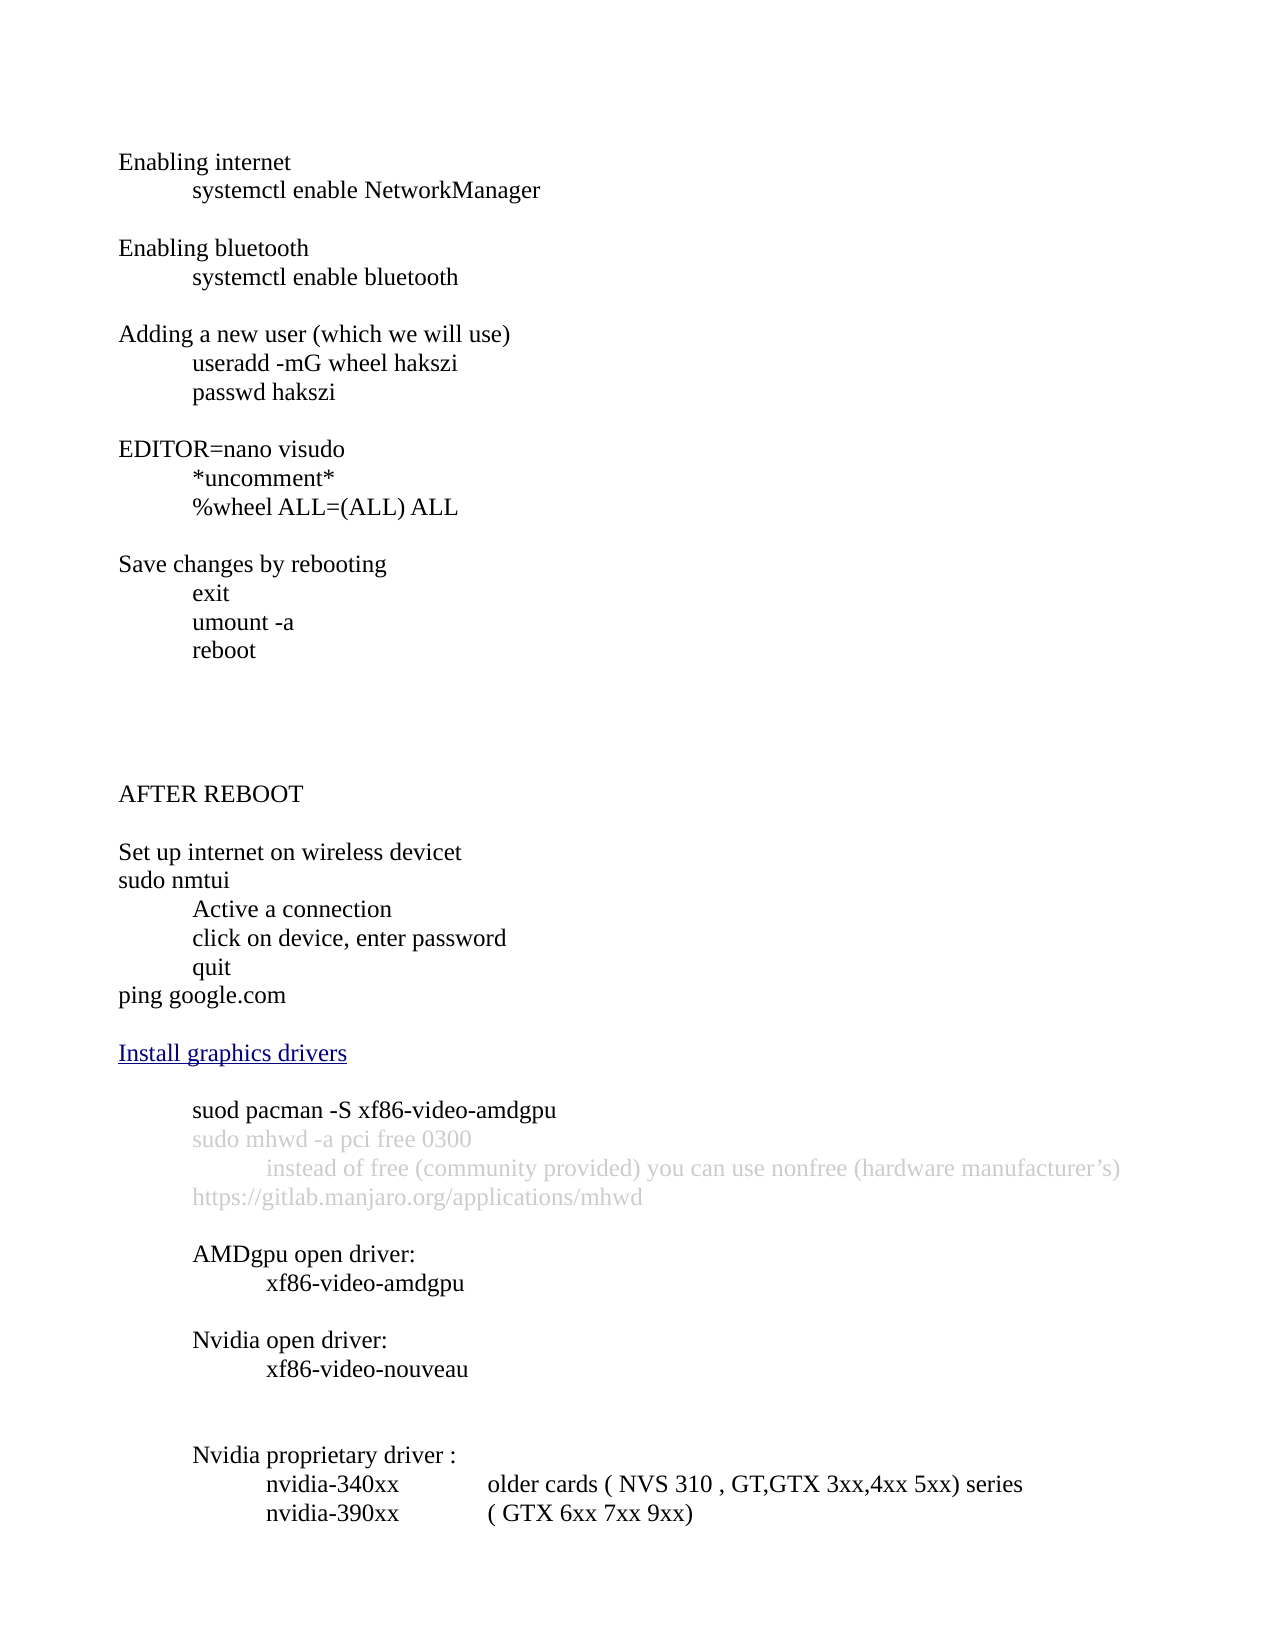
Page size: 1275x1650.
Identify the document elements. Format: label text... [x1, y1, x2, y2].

text Adding a new user (which we will use) [118, 319, 1157, 348]
text passwd hakszi [118, 377, 1157, 406]
text Active a connection [118, 894, 1157, 923]
text Enabling bluetooth [118, 233, 1157, 262]
text Enabling internet [118, 147, 1157, 176]
text *uncomment* [118, 463, 1157, 492]
text click on device, enter password [118, 923, 1157, 952]
text Install graphics drivers [118, 1038, 1157, 1067]
text AFTER REBOOT [118, 779, 1157, 808]
text nvidia-340xx older cards ( NVS 310 , GT,GTX 3xx,4xx 5xx) series [118, 1469, 1157, 1498]
text nvidia-390xx ( GTX 6xx 7xx 9xx) [118, 1498, 1157, 1527]
text Nvidia open driver: [118, 1326, 1157, 1354]
text xf86-video-nouveau [118, 1354, 1157, 1383]
text sudo mhwd -a pci free 0300 [118, 1124, 1157, 1153]
text useradd -mG wheel hakszi [118, 348, 1157, 377]
text instead of free (community provided) you can use nonfree (hardware manufacturer’s) [118, 1153, 1157, 1182]
text EDITOR=nano visudo [118, 434, 1157, 463]
text quit [118, 952, 1157, 981]
text systemctl enable bluetooth [118, 262, 1157, 291]
text AMDgpu open driver: [118, 1239, 1157, 1268]
text suod pacman -S xf86-video-amdgpu [118, 1096, 1157, 1124]
text reboot [118, 636, 1157, 664]
text %wheel ALL=(ALL) ALL [118, 492, 1157, 521]
text xf86-video-amdgpu [118, 1268, 1157, 1297]
text umount -a [118, 607, 1157, 636]
text https://gitlab.manjaro.org/applications/mhwd [118, 1182, 1157, 1211]
text ping google.com [118, 981, 1157, 1009]
text Save changes by rebooting [118, 549, 1157, 578]
text systemctl enable NetworkManager [118, 176, 1157, 204]
text Set up internet on wireless devicet [118, 837, 1157, 866]
text exit [118, 578, 1157, 607]
text Nvidia proprietary driver : [118, 1441, 1157, 1469]
text sudo nmtui [118, 866, 1157, 894]
